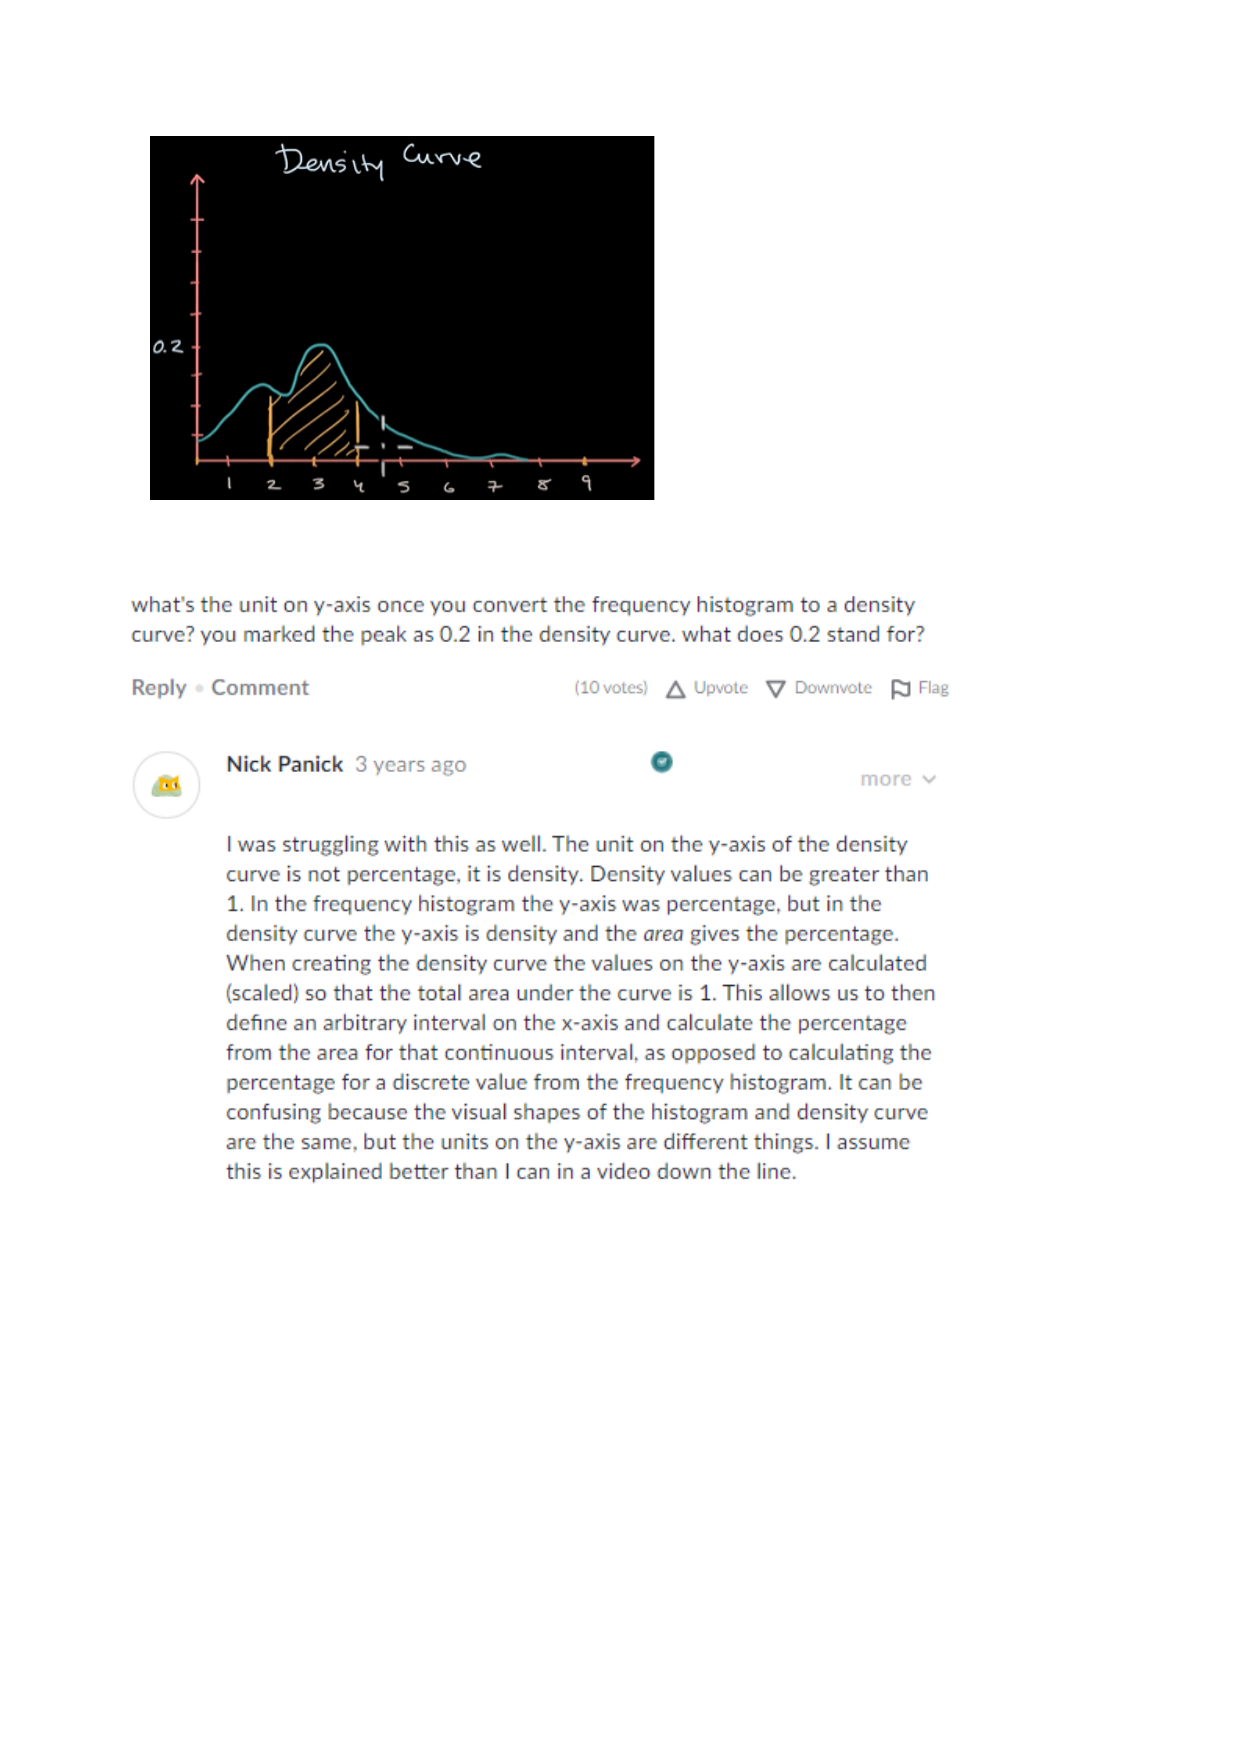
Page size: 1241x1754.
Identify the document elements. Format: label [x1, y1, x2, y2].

picture [127, 596, 967, 1187]
picture [150, 136, 655, 500]
